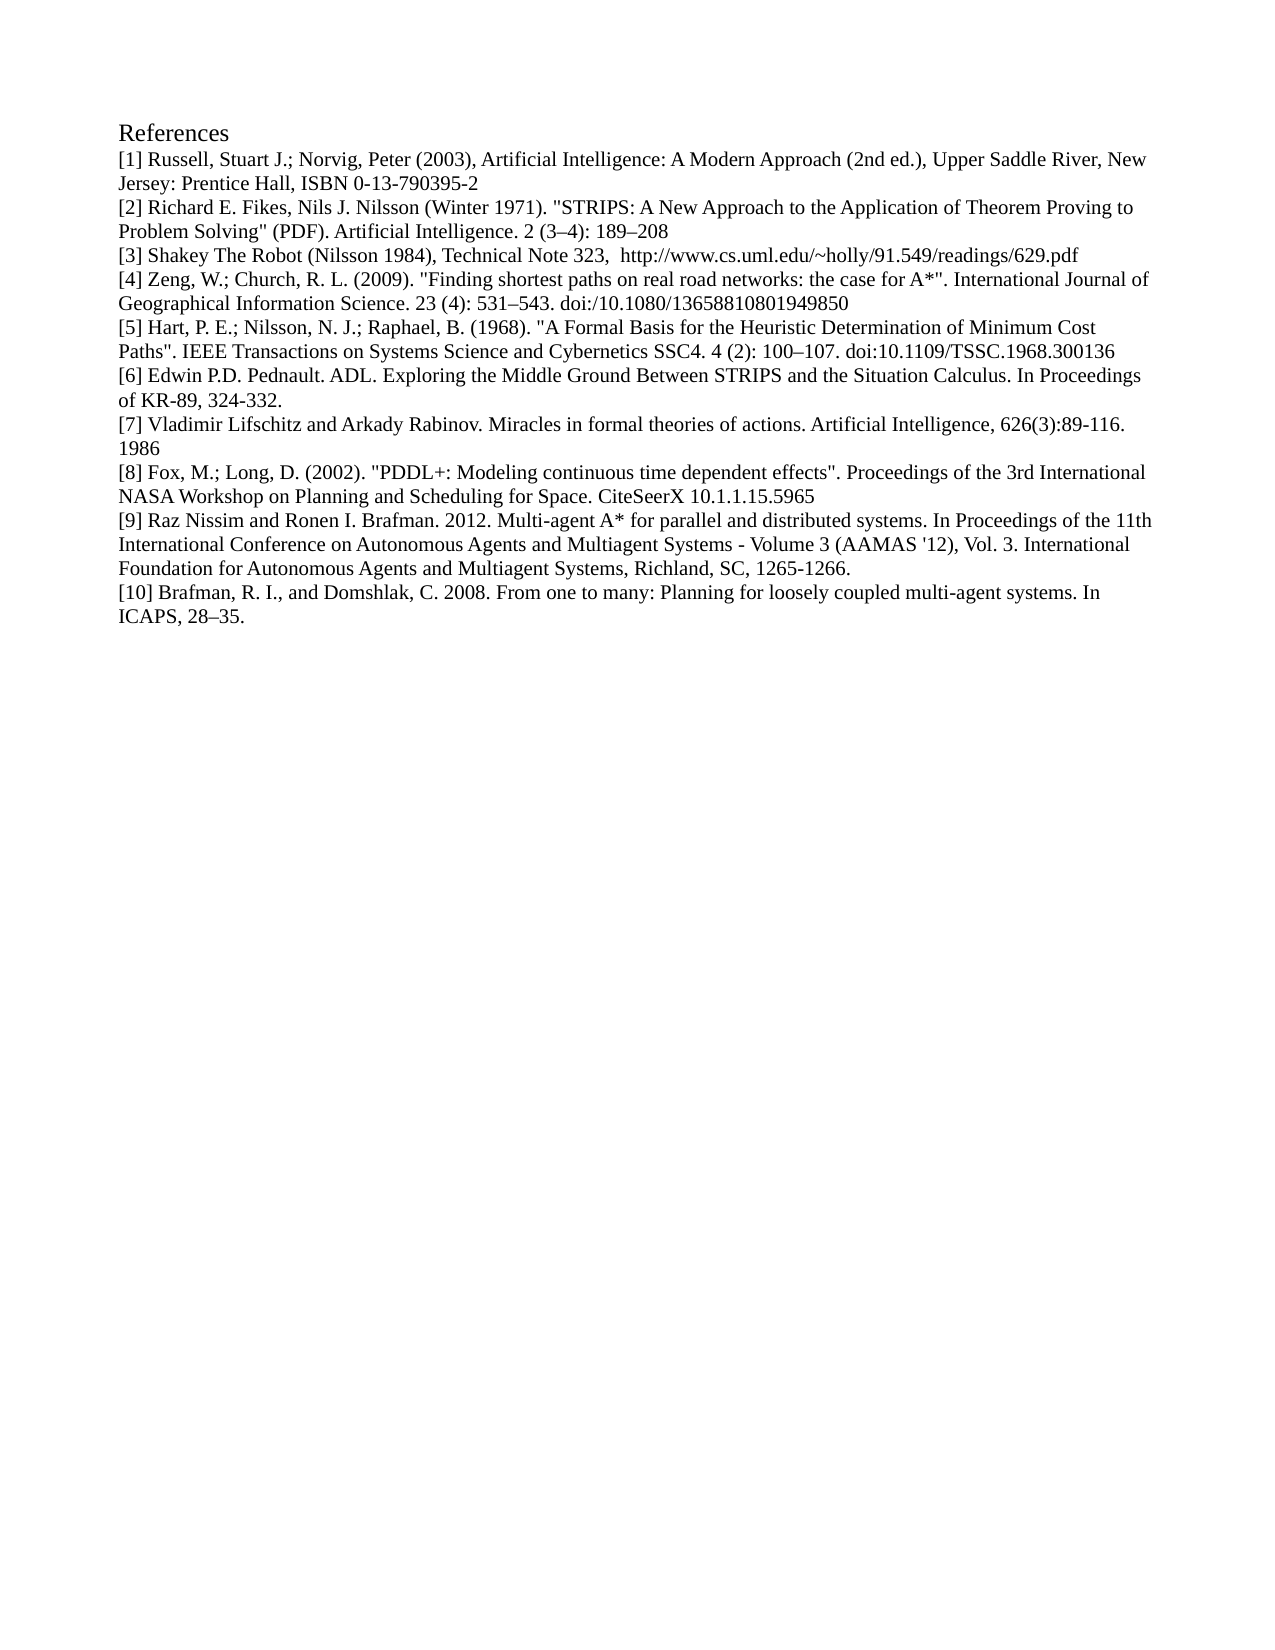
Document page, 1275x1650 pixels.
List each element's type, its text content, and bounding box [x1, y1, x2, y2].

text [4] Zeng, W.; Church, R. L. (2009). "Finding shortest paths on real road networks: the case for A*". International Journal of Geographical Information Science. 23 (4): 531–543. doi:/10.1080/13658810801949850 [118, 267, 1157, 315]
text [2] Richard E. Fikes, Nils J. Nilsson (Winter 1971). "STRIPS: A New Approach to the Application of Theorem Proving to Problem Solving" (PDF). Artificial Intelligence. 2 (3–4): 189–208 [118, 195, 1157, 243]
text References [118, 118, 1157, 147]
text [10] Brafman, R. I., and Domshlak, C. 2008. From one to many: Planning for loosely coupled multi-agent systems. In ICAPS, 28–35. [118, 580, 1157, 628]
text [6] Edwin P.D. Pednault. ADL. Exploring the Middle Ground Between STRIPS and the Situation Calculus. In Proceedings of KR-89, 324-332. [118, 363, 1157, 412]
text [1] Russell, Stuart J.; Norvig, Peter (2003), Artificial Intelligence: A Modern Approach (2nd ed.), Upper Saddle River, New Jersey: Prentice Hall, ISBN 0-13-790395-2 [118, 147, 1157, 195]
text [5] Hart, P. E.; Nilsson, N. J.; Raphael, B. (1968). "A Formal Basis for the Heuristic Determination of Minimum Cost Paths". IEEE Transactions on Systems Science and Cybernetics SSC4. 4 (2): 100–107. doi:10.1109/TSSC.1968.300136 [118, 315, 1157, 363]
text [7] Vladimir Lifschitz and Arkady Rabinov. Miracles in formal theories of actions. Artificial Intelligence, 626(3):89-116. 1986 [118, 412, 1157, 460]
text [3] Shakey The Robot (Nilsson 1984), Technical Note 323, http://www.cs.uml.edu/~holly/91.549/readings/629.pdf [118, 243, 1157, 267]
text [9] Raz Nissim and Ronen I. Brafman. 2012. Multi-agent A* for parallel and distributed systems. In Proceedings of the 11th International Conference on Autonomous Agents and Multiagent Systems - Volume 3 (AAMAS '12), Vol. 3. International Foundation for Autonomous Agents and Multiagent Systems, Richland, SC, 1265-1266. [118, 508, 1157, 580]
text [8] Fox, M.; Long, D. (2002). "PDDL+: Modeling continuous time dependent effects". Proceedings of the 3rd International NASA Workshop on Planning and Scheduling for Space. CiteSeerX 10.1.1.15.5965 [118, 460, 1157, 508]
